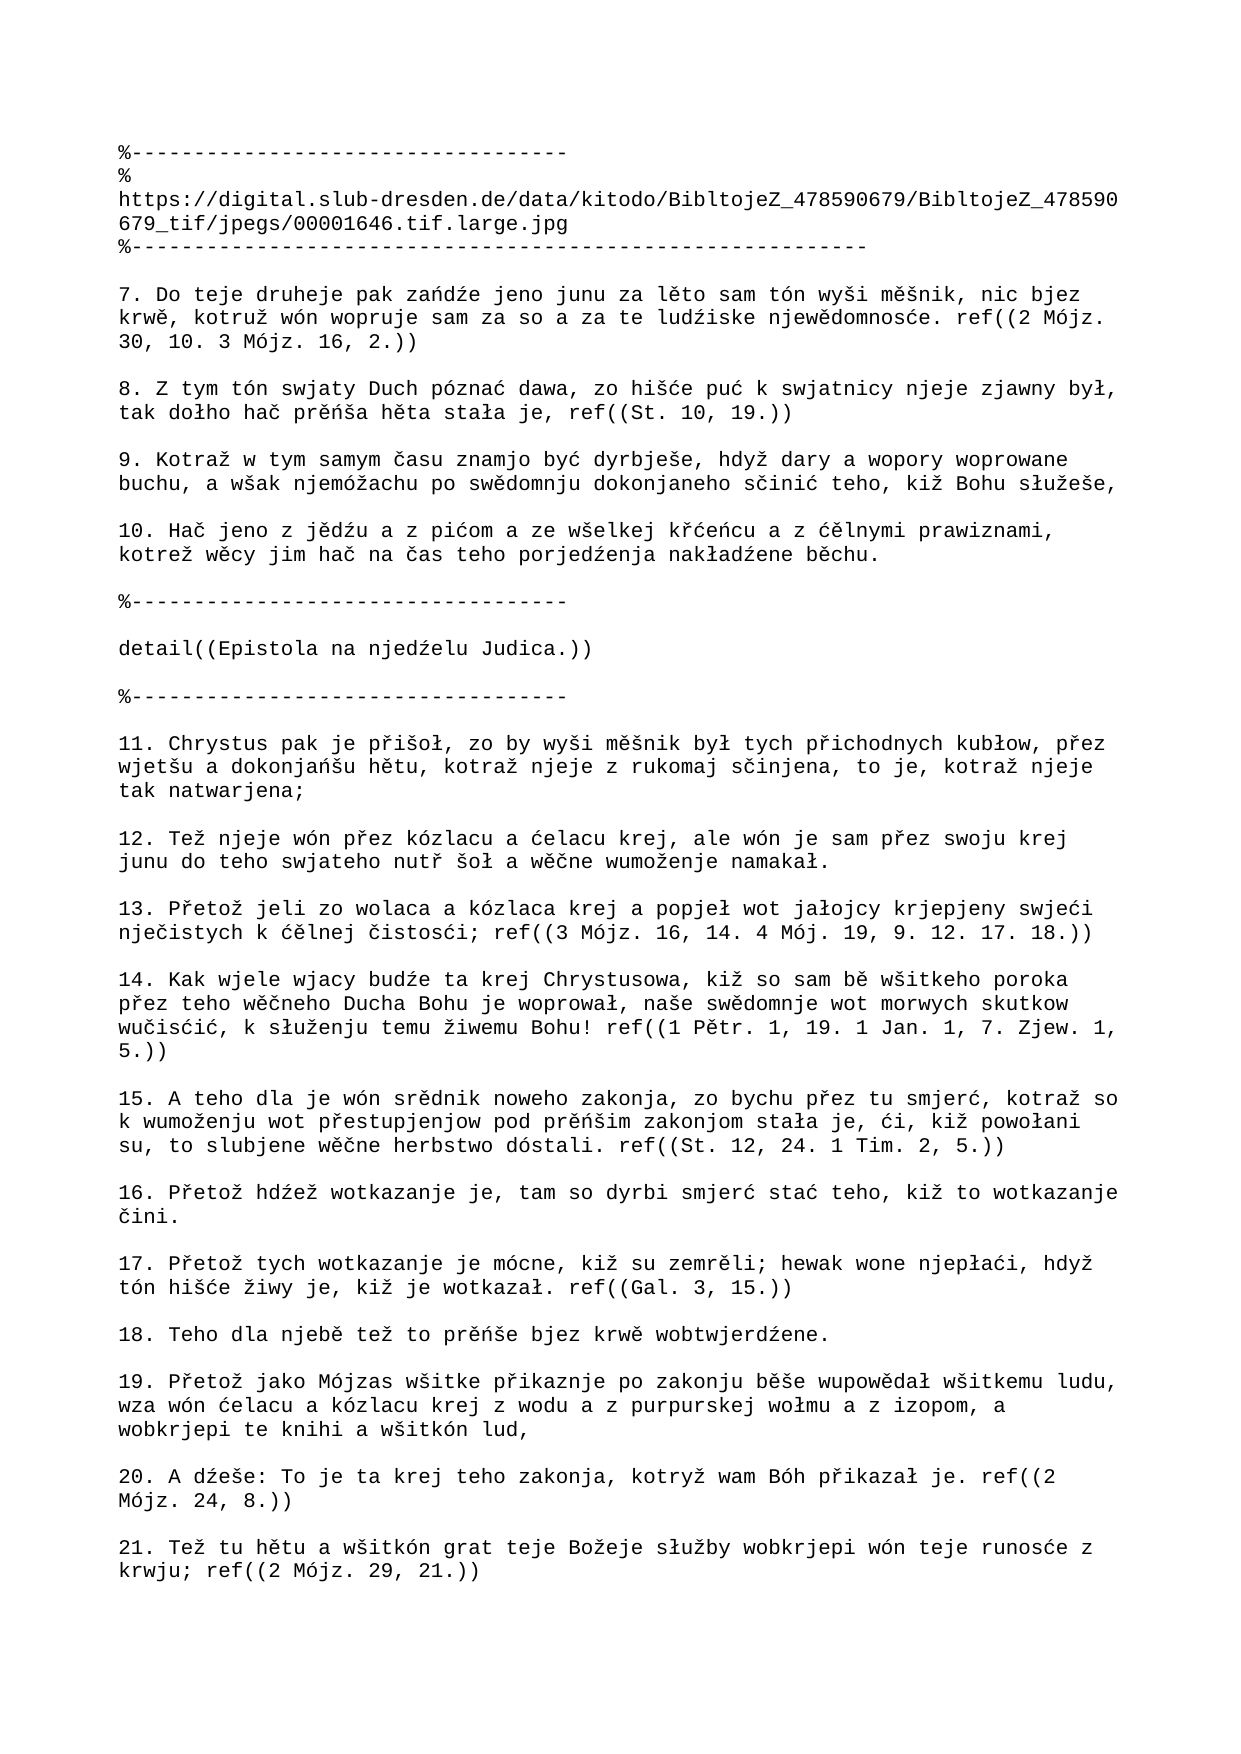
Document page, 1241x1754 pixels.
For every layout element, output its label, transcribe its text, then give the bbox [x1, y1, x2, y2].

text %----------------------------------------------------------- [118, 236, 1122, 260]
text 8. Z tym tón swjaty Duch póznać dawa, zo hišće puć k swjatnicy njeje zjawny był, tak dołho hač prěńša hěta stała je, ref((St. 10, 19.)) [118, 378, 1122, 426]
text %----------------------------------- [118, 142, 1122, 165]
text 19. Přetož jako Mójzas wšitke přikaznje po zakonju běše wupowědał wšitkemu ludu, wza wón ćelacu a kózlacu krej z wodu a z purpurskej wołmu a z izopom, a wobkrjepi te knihi a wšitkón lud, [118, 1371, 1122, 1442]
text 7. Do teje druheje pak zańdźe jeno junu za lěto sam tón wyši měšnik, nic bjez krwě, kotruž wón wopruje sam za so a za te ludźiske njewědomnosće. ref((2 Mójz. 30, 10. 3 Mójz. 16, 2.)) [118, 284, 1122, 354]
text 20. A dźeše: To je ta krej teho zakonja, kotryž wam Bóh přikazał je. ref((2 Mójz. 24, 8.)) [118, 1466, 1122, 1513]
text 13. Přetož jeli zo wolaca a kózlaca krej a popjeł wot jałojcy krjepjeny swjeći nječistych k ćělnej čistosći; ref((3 Mójz. 16, 14. 4 Mój. 19, 9. 12. 17. 18.)) [118, 898, 1122, 946]
text 12. Tež njeje wón přez kózlacu a ćelacu krej, ale wón je sam přez swoju krej junu do teho swjateho nutř šoł a wěčne wumoženje namakał. [118, 827, 1122, 875]
text %----------------------------------- [118, 591, 1122, 615]
text detail((Epistola na njedźelu Judica.)) [118, 638, 1122, 662]
text %----------------------------------- [118, 686, 1122, 709]
text 18. Teho dla njebě tež to prěńše bjez krwě wobtwjerdźene. [118, 1324, 1122, 1348]
text 17. Přetož tych wotkazanje je mócne, kiž su zemrěli; hewak wone njepłaći, hdyž tón hišće žiwy je, kiž je wotkazał. ref((Gal. 3, 15.)) [118, 1253, 1122, 1300]
text 14. Kak wjele wjacy budźe ta krej Chrystusowa, kiž so sam bě wšitkeho poroka přez teho wěčneho Ducha Bohu je woprował, naše swědomnje wot morwych skutkow wučisćić, k słuženju temu žiwemu Bohu! ref((1 Pětr. 1, 19. 1 Jan. 1, 7. Zjew. 1, 5.)) [118, 969, 1122, 1064]
text 11. Chrystus pak je přišoł, zo by wyši měšnik był tych přichodnych kubłow, přez wjetšu a dokonjańšu hětu, kotraž njeje z rukomaj sčinjena, to je, kotraž njeje tak natwarjena; [118, 733, 1122, 804]
text 15. A teho dla je wón srědnik noweho zakonja, zo bychu přez tu smjerć, kotraž so k wumoženju wot přestupjenjow pod prěńšim zakonjom stała je, ći, kiž powołani su, to slubjene wěčne herbstwo dóstali. ref((St. 12, 24. 1 Tim. 2, 5.)) [118, 1088, 1122, 1158]
text 9. Kotraž w tym samym času znamjo być dyrbješe, hdyž dary a wopory woprowane buchu, a wšak njemóžachu po swědomnju dokonjaneho sčinić teho, kiž Bohu słužeše, [118, 449, 1122, 496]
text 21. Tež tu hětu a wšitkón grat teje Božeje słužby wobkrjepi wón teje runosće z krwju; ref((2 Mójz. 29, 21.)) [118, 1537, 1122, 1584]
text 10. Hač jeno z jědźu a z pićom a ze wšelkej křćeńcu a z ćělnymi prawiznami, kotrež wěcy jim hač na čas teho porjedźenja nakładźene běchu. [118, 520, 1122, 567]
text % https://digital.slub-dresden.de/data/kitodo/BibltojeZ_478590679/BibltojeZ_478590679_tif/jpegs/00001646.tif.large.jpg [118, 165, 1122, 236]
text 16. Přetož hdźež wotkazanje je, tam so dyrbi smjerć stać teho, kiž to wotkazanje čini. [118, 1182, 1122, 1229]
